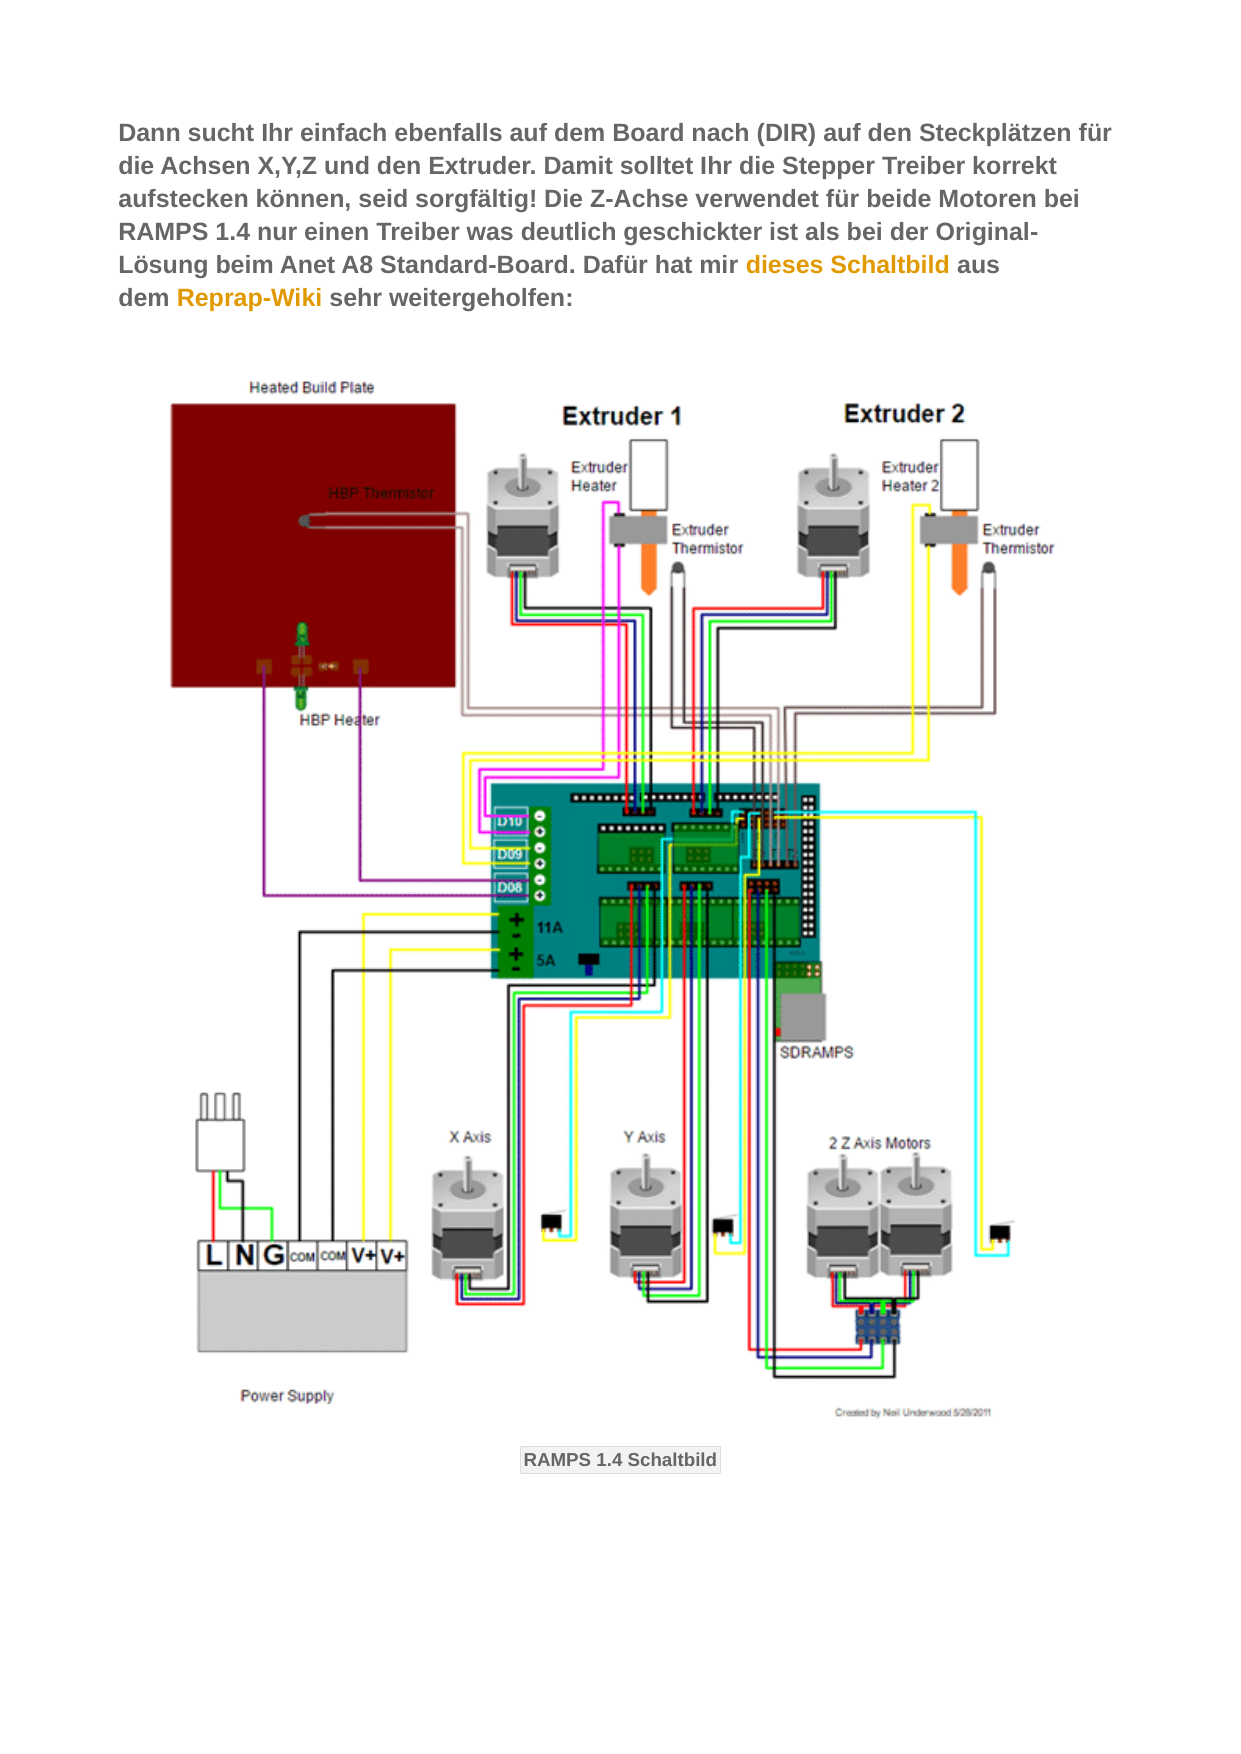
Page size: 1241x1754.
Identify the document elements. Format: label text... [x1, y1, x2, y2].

text RAMPS 1.4 Schaltbild [521, 1447, 720, 1473]
text Dann sucht Ihr einfach ebenfalls auf dem Board nach (DIR) auf den Steckplätzen für die Achsen X,Y,Z und den Extruder. Damit solltet Ihr die Stepper Treiber korrekt aufstecken können, seid sorgfältig! Die Z-Achse verwendet für beide Motoren bei RAMPS 1.4 nur einen Treiber was deutlich geschickter ist als bei der Original-Lösung beim Anet A8 Standard-Board. Dafür hat mir dieses Schaltbild aus dem Reprap-Wiki sehr weitergeholfen: [118, 118, 1122, 312]
picture [166, 349, 1074, 1426]
text [118, 1446, 520, 1473]
text [721, 1446, 1122, 1473]
